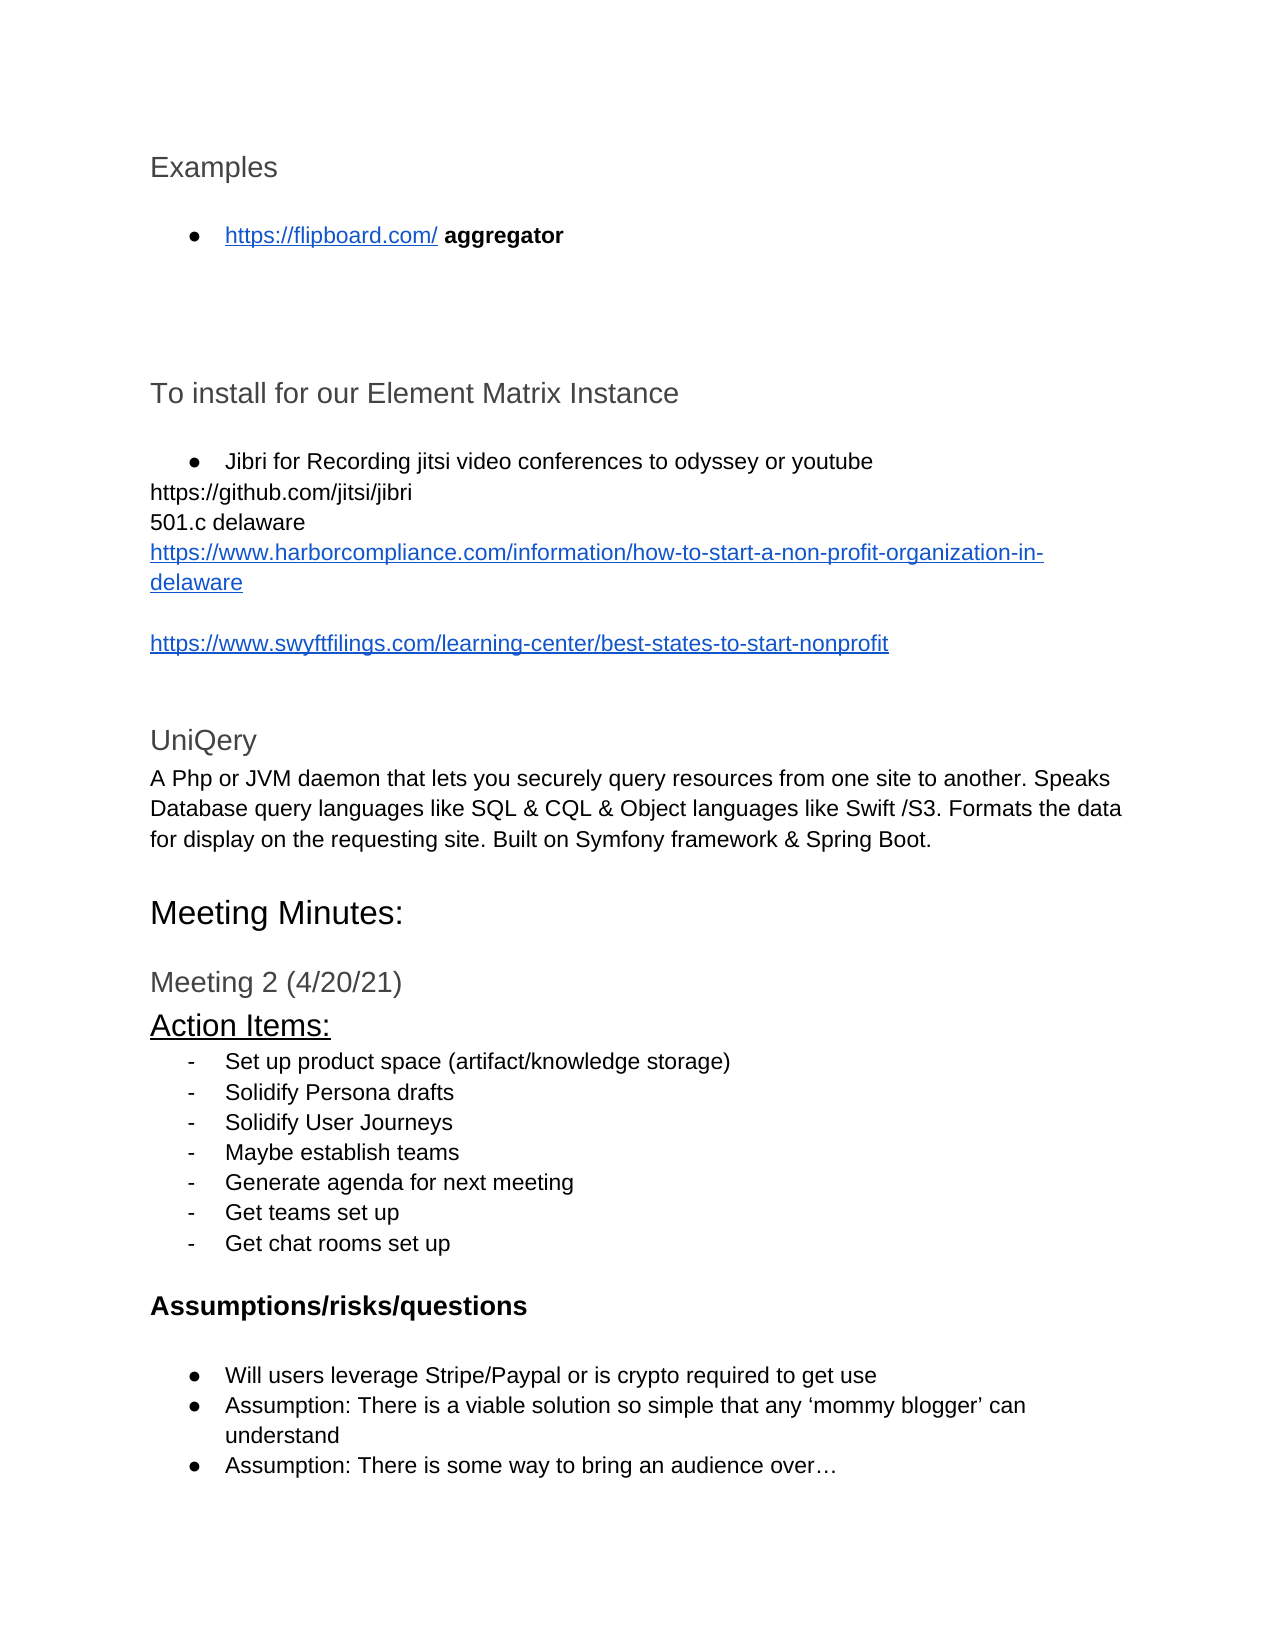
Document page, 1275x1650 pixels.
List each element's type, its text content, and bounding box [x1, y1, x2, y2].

list Maybe establish teams [187, 1139, 1125, 1165]
text https://www.swyftfilings.com/learning-center/best-states-to-start-nonprofit [150, 629, 1125, 656]
list https://flipboard.com/ aggregator [187, 222, 1125, 248]
text Action Items: [150, 1007, 1125, 1043]
list Jibri for Recording jitsi video conferences to odyssey or youtube [187, 448, 1125, 475]
subtitle Examples [150, 150, 1125, 183]
list Get teams set up [187, 1199, 1125, 1226]
text https://www.harborcompliance.com/information/how-to-start-a-non-profit-organization-in-delaware [150, 539, 1125, 596]
list Assumption: There is a viable solution so simple that any ‘mommy blogger’ can understand [187, 1392, 1125, 1448]
list Generate agenda for next meeting [187, 1169, 1125, 1195]
subtitle UniQery [150, 723, 1125, 757]
text A Php or JVM daemon that lets you securely query resources from one site to another. Speaks Database query languages like SQL & CQL & Object languages like Swift /S3. Formats the data for display on the requesting site. Built on Symfony framework & Spring Boot. [150, 765, 1125, 852]
text Assumptions/risks/questions [150, 1290, 1125, 1321]
list Get chat rooms set up [187, 1229, 1125, 1256]
list Will users leverage Stripe/Paypal or is crypto required to get use [187, 1362, 1125, 1388]
list Assumption: There is some way to bring an audience over… [187, 1452, 1125, 1479]
list Solidify User Journeys [187, 1109, 1125, 1135]
list Solidify Persona drafts [187, 1078, 1125, 1105]
list Set up product space (artifact/knowledge storage) [187, 1048, 1125, 1074]
subtitle To install for our Element Matrix Instance [150, 376, 1125, 410]
subtitle Meeting Minutes: [150, 893, 1125, 932]
subtitle Meeting 2 (4/20/21) [150, 965, 1125, 999]
text https://github.com/jitsi/jibri [150, 478, 1125, 505]
text 501.c delaware [150, 509, 1125, 535]
